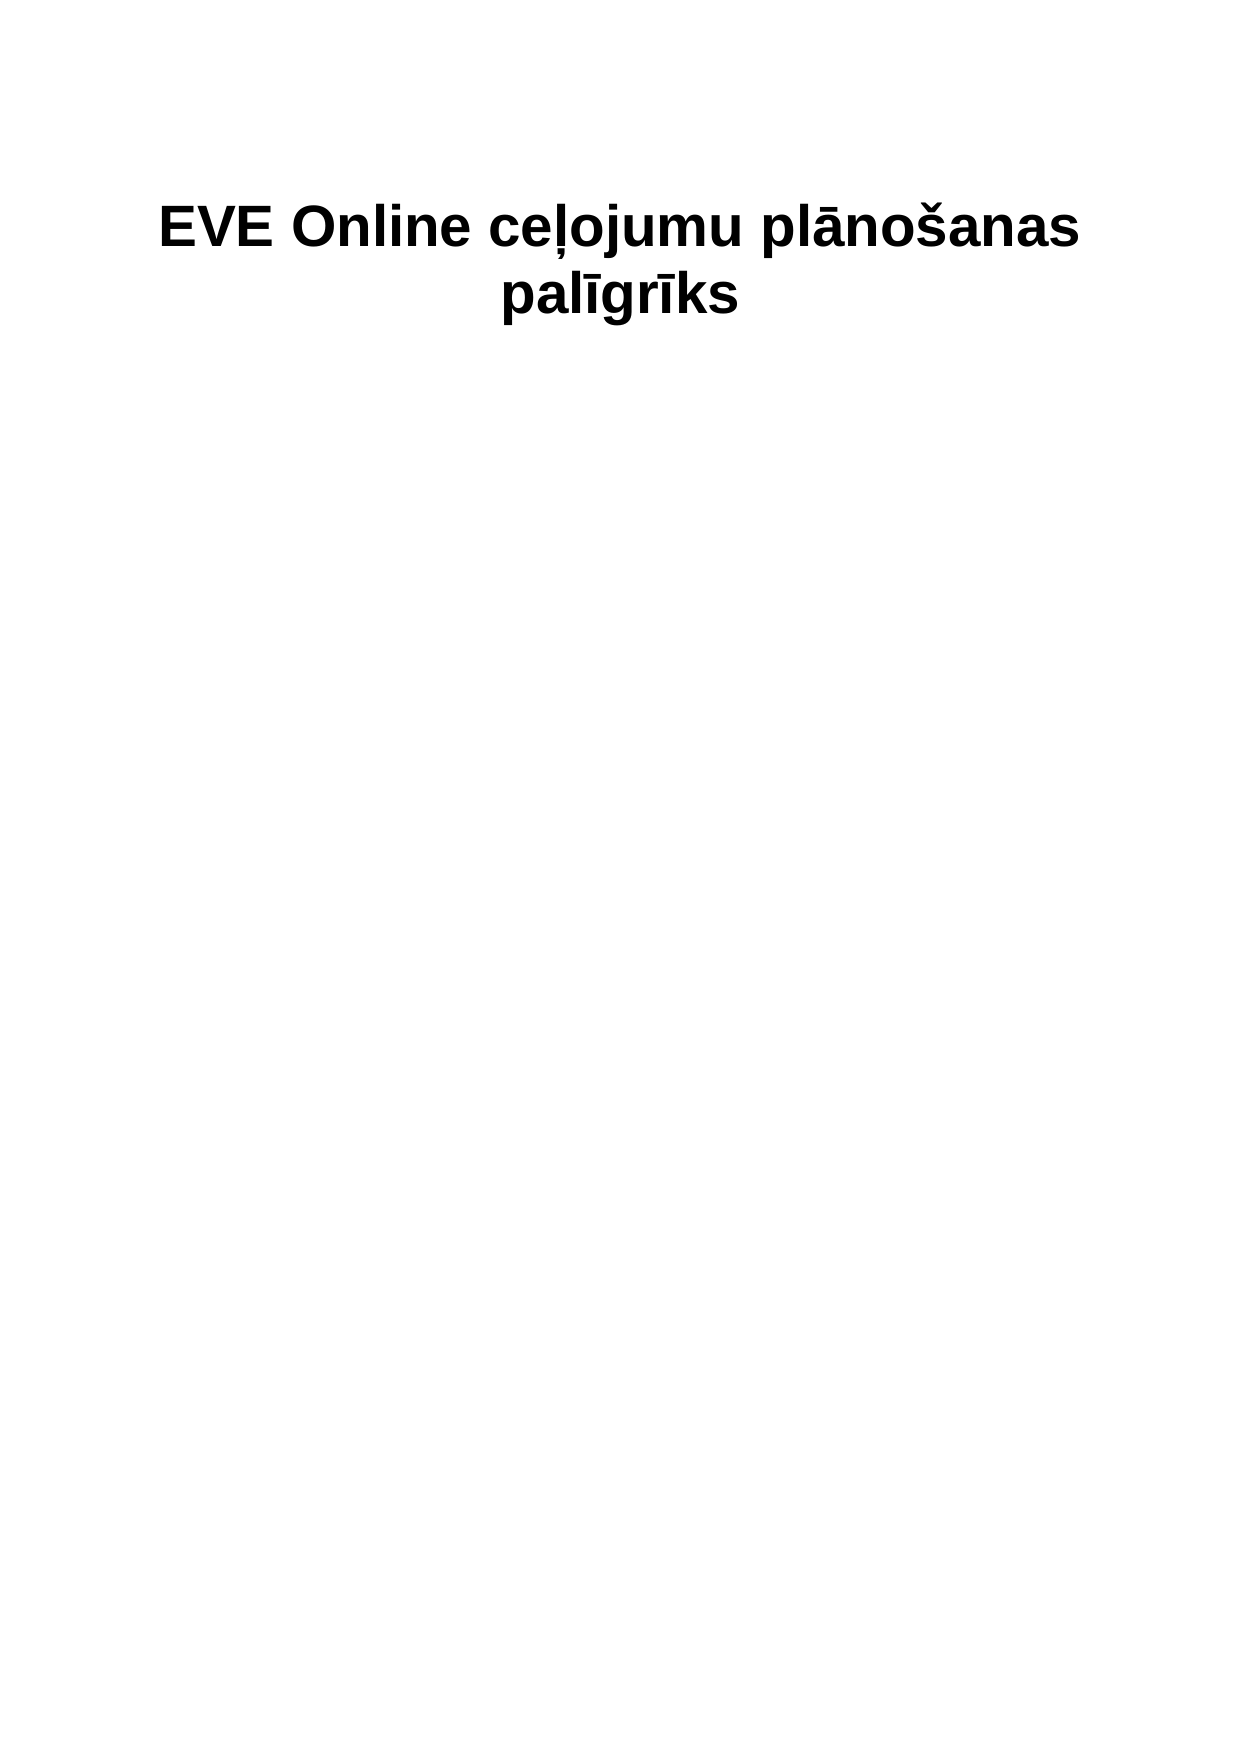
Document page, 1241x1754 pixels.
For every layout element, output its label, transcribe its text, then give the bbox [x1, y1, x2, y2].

title EVE Online ceļojumu plānošanas palīgrīks [118, 192, 1122, 326]
